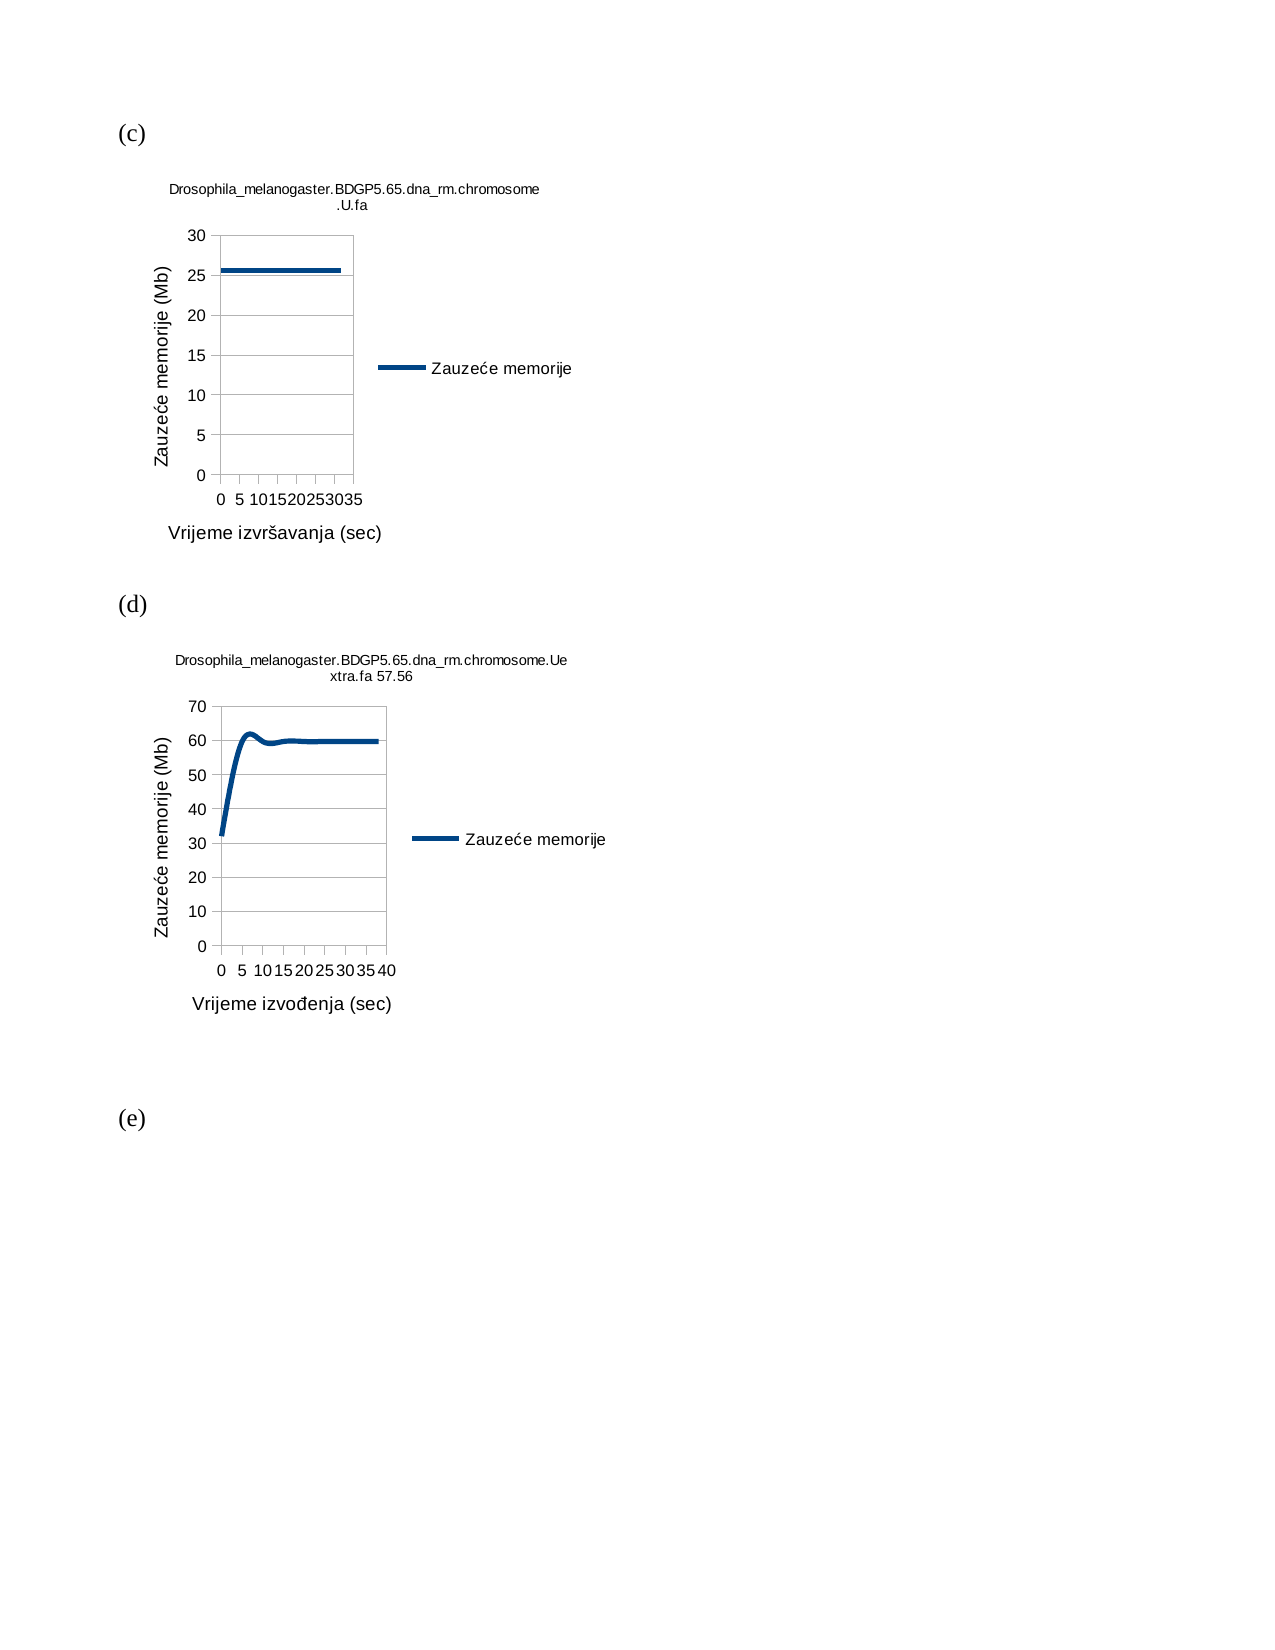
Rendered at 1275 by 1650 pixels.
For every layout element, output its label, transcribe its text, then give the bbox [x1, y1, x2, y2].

text (c) [118, 118, 1157, 147]
text (e) [118, 1103, 1157, 1132]
text (d) [118, 161, 1157, 618]
